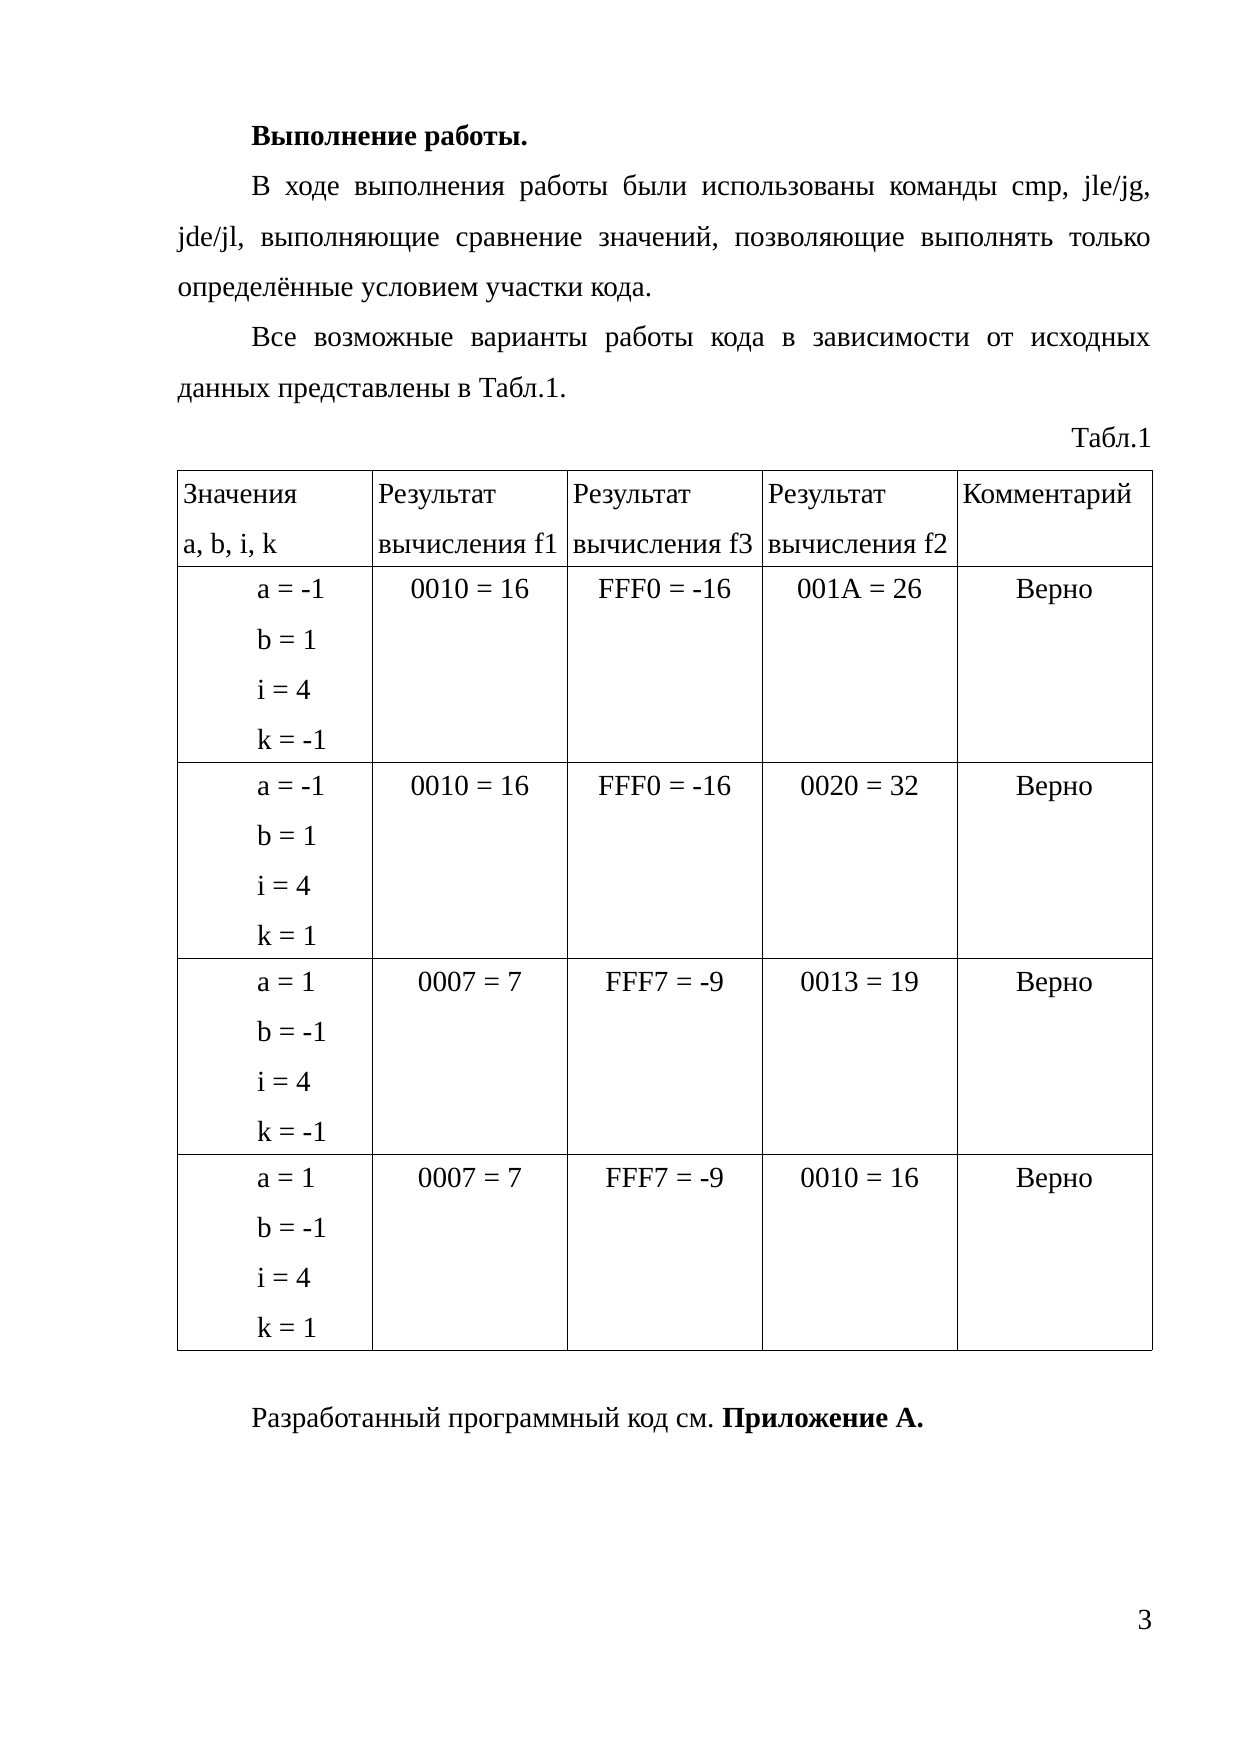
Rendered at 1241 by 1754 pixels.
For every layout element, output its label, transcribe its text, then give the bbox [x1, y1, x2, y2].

table_cell 0010 = 16 [373, 567, 567, 762]
table_cell Верно [958, 1155, 1152, 1350]
table_cell a = -1 b = 1 i = 4 k = -1 [178, 567, 372, 762]
table_cell Верно [958, 959, 1152, 1154]
table_cell a = 1 b = -1 i = 4 k = -1 [178, 959, 372, 1154]
table_header Результат вычисления f2 [763, 471, 957, 566]
table_header Значения a, b, i, k [178, 471, 372, 566]
text Разработанный программный код см. Приложение А. [177, 1400, 1152, 1434]
table_cell 0010 = 16 [373, 763, 567, 958]
table_cell 0020 = 32 [763, 763, 957, 958]
table_cell 0010 = 16 [763, 1155, 957, 1350]
table_cell FFF0 = -16 [568, 763, 762, 958]
text Все возможные варианты работы кода в зависимости от исходных данных представлены в Табл.1. [177, 319, 1152, 403]
subtitle Выполнение работы. [177, 118, 1152, 152]
text В ходе выполнения работы были использованы команды cmp, jle/jg, jde/jl, выполняющие сравнение значений, позволяющие выполнять только определённые условием участки кода. [177, 168, 1152, 303]
table_header Результат вычисления f3 [568, 471, 762, 566]
table_cell 0013 = 19 [763, 959, 957, 1154]
text Табл.1 [177, 420, 1152, 453]
table_header Комментарий [958, 471, 1152, 566]
table_cell a = -1 b = 1 i = 4 k = 1 [178, 763, 372, 958]
table_cell Верно [958, 567, 1152, 762]
table_cell FFF0 = -16 [568, 567, 762, 762]
table_cell 001A = 26 [763, 567, 957, 762]
table_cell 0007 = 7 [373, 1155, 567, 1350]
table_cell a = 1 b = -1 i = 4 k = 1 [178, 1155, 372, 1350]
table_cell FFF7 = -9 [568, 959, 762, 1154]
table_cell FFF7 = -9 [568, 1155, 762, 1350]
table_header Результат вычисления f1 [373, 471, 567, 566]
table_cell Верно [958, 763, 1152, 958]
table_cell 0007 = 7 [373, 959, 567, 1154]
